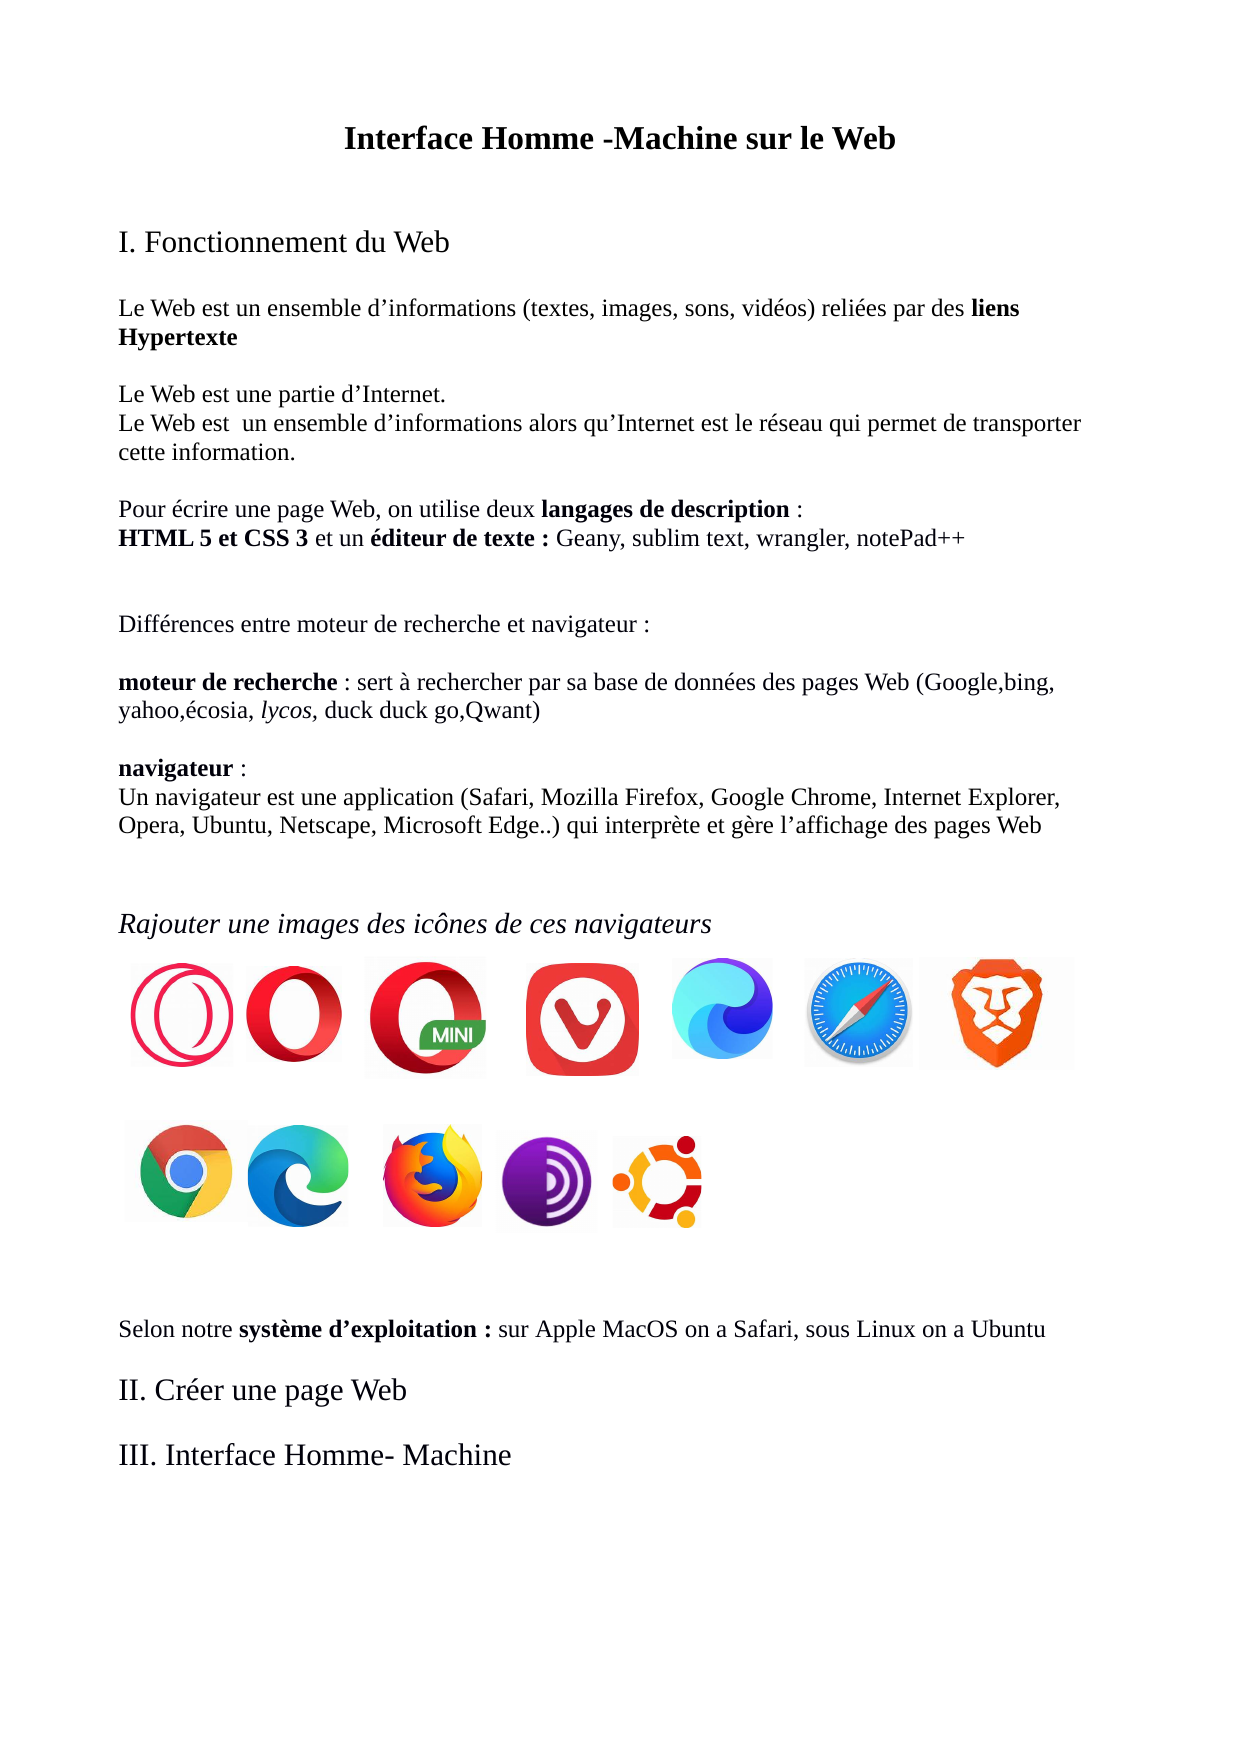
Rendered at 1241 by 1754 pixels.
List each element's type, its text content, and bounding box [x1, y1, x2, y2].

picture [495, 1130, 598, 1233]
picture [526, 963, 639, 1076]
picture [612, 1136, 702, 1228]
picture [383, 1124, 483, 1227]
text navigateur : [118, 753, 1122, 782]
text Selon notre système d’exploitation : sur Apple MacOS on a Safari, sous Linux on a Ubuntu [118, 1314, 1122, 1342]
text Un navigateur est une application (Safari, Mozilla Firefox, Google Chrome, Internet Explorer, Opera, Ubuntu, Netscape, Microsoft Edge..) qui interprète et gère l’affichage des pages Web [118, 782, 1122, 839]
picture [918, 957, 1075, 1070]
picture [364, 956, 487, 1079]
text moteur de recherche : sert à rechercher par sa base de données des pages Web (Google,bing, yahoo,écosia, lycos, duck duck go,Qwant) [118, 667, 1122, 724]
text Le Web est une partie d’Internet. [118, 379, 1122, 408]
text III. Interface Homme- Machine [118, 1436, 1122, 1472]
text HTML 5 et CSS 3 et un éditeur de texte : Geany, sublim text, wrangler, notePad++ [118, 523, 1122, 552]
picture [130, 963, 234, 1067]
text I. Fonctionnement du Web [118, 223, 1122, 259]
text Rajouter une images des icônes de ces navigateurs [118, 906, 1122, 940]
text Le Web est un ensemble d’informations (textes, images, sons, vidéos) reliées par des liens Hypertexte [118, 293, 1122, 351]
text Pour écrire une page Web, on utilise deux langages de description : [118, 494, 1122, 523]
text Le Web est un ensemble d’informations alors qu’Internet est le réseau qui permet de transporter cette information. [118, 408, 1122, 466]
text II. Créer une page Web [118, 1371, 1122, 1407]
picture [672, 958, 773, 1059]
text Interface Homme -Machine sur le Web [118, 118, 1122, 156]
picture [124, 1120, 349, 1227]
picture [245, 966, 342, 1062]
text Différences entre moteur de recherche et navigateur : [118, 609, 1122, 638]
picture [804, 958, 914, 1067]
